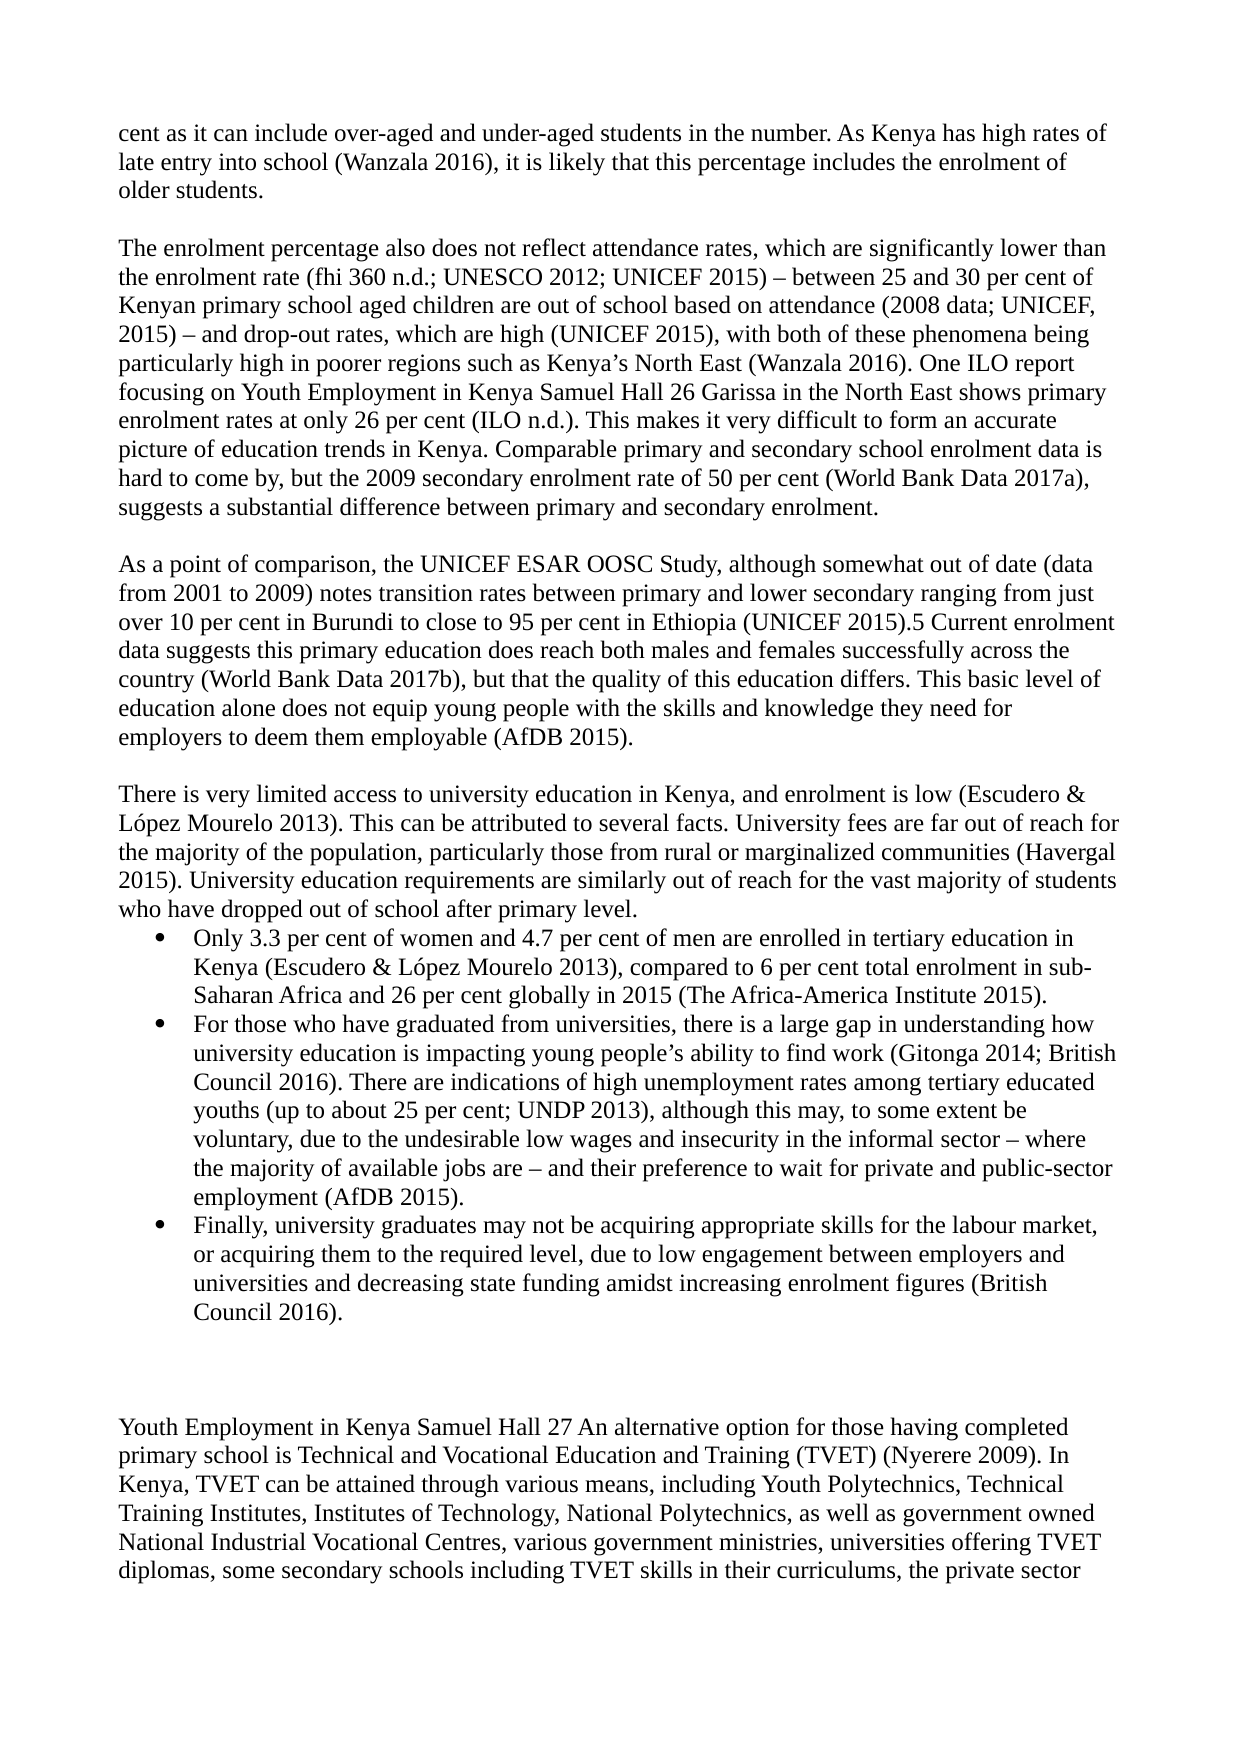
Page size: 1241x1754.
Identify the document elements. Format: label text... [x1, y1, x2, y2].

text cent as it can include over-aged and under-aged students in the number. As Kenya has high rates of late entry into school (Wanzala 2016), it is likely that this percentage includes the enrolment of older students. [118, 118, 1122, 204]
list Only 3.3 per cent of women and 4.7 per cent of men are enrolled in tertiary education in Kenya (Escudero & López Mourelo 2013), compared to 6 per cent total enrolment in sub-Saharan Africa and 26 per cent globally in 2015 (The Africa-America Institute 2015). [156, 923, 1122, 1009]
text As a point of comparison, the UNICEF ESAR OOSC Study, although somewhat out of date (data from 2001 to 2009) notes transition rates between primary and lower secondary ranging from just over 10 per cent in Burundi to close to 95 per cent in Ethiopia (UNICEF 2015).5 Current enrolment data suggests this primary education does reach both males and females successfully across the country (World Bank Data 2017b), but that the quality of this education differs. This basic level of education alone does not equip young people with the skills and knowledge they need for employers to deem them employable (AfDB 2015). [118, 549, 1122, 751]
text Youth Employment in Kenya Samuel Hall 27 An alternative option for those having completed primary school is Technical and Vocational Education and Training (TVET) (Nyerere 2009). In Kenya, TVET can be attained through various means, including Youth Polytechnics, Technical Training Institutes, Institutes of Technology, National Polytechnics, as well as government owned National Industrial Vocational Centres, various government ministries, universities offering TVET diplomas, some secondary schools including TVET skills in their curriculums, the private sector [118, 1412, 1122, 1584]
list For those who have graduated from universities, there is a large gap in understanding how university education is impacting young people’s ability to find work (Gitonga 2014; British Council 2016). There are indications of high unemployment rates among tertiary educated youths (up to about 25 per cent; UNDP 2013), although this may, to some extent be voluntary, due to the undesirable low wages and insecurity in the informal sector – where the majority of available jobs are – and their preference to wait for private and public-sector employment (AfDB 2015). [156, 1009, 1122, 1211]
text There is very limited access to university education in Kenya, and enrolment is low (Escudero & López Mourelo 2013). This can be attributed to several facts. University fees are far out of reach for the majority of the population, particularly those from rural or marginalized communities (Havergal 2015). University education requirements are similarly out of reach for the vast majority of students who have dropped out of school after primary level. [118, 779, 1122, 923]
list Finally, university graduates may not be acquiring appropriate skills for the labour market, or acquiring them to the required level, due to low engagement between employers and universities and decreasing state funding amidst increasing enrolment figures (British Council 2016). [156, 1211, 1122, 1326]
text The enrolment percentage also does not reflect attendance rates, which are significantly lower than the enrolment rate (fhi 360 n.d.; UNESCO 2012; UNICEF 2015) – between 25 and 30 per cent of Kenyan primary school aged children are out of school based on attendance (2008 data; UNICEF, 2015) – and drop-out rates, which are high (UNICEF 2015), with both of these phenomena being particularly high in poorer regions such as Kenya’s North East (Wanzala 2016). One ILO report focusing on Youth Employment in Kenya Samuel Hall 26 Garissa in the North East shows primary enrolment rates at only 26 per cent (ILO n.d.). This makes it very difficult to form an accurate picture of education trends in Kenya. Comparable primary and secondary school enrolment data is hard to come by, but the 2009 secondary enrolment rate of 50 per cent (World Bank Data 2017a), suggests a substantial difference between primary and secondary enrolment. [118, 233, 1122, 521]
